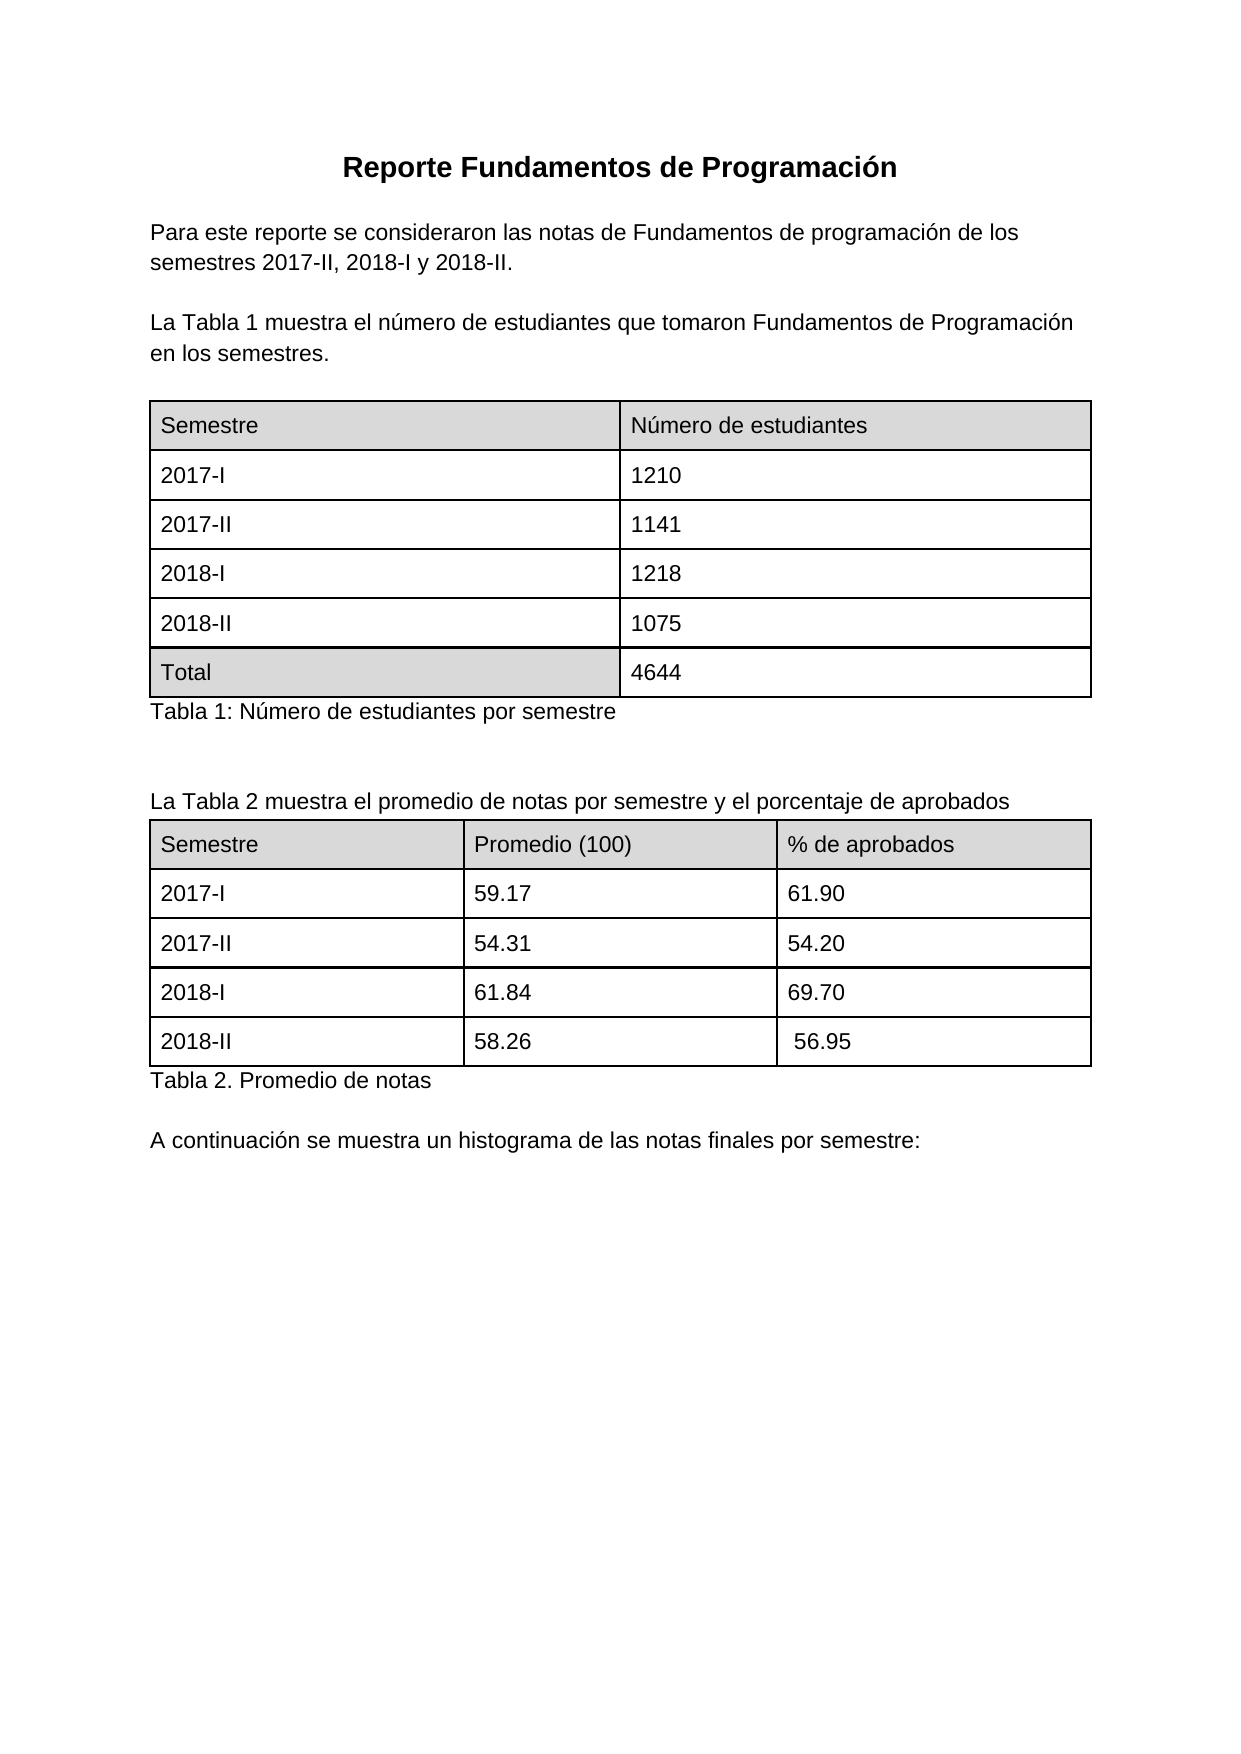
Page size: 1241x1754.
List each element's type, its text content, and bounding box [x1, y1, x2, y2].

text Reporte Fundamentos de Programación [150, 150, 1090, 183]
table_cell 58.26 [465, 1018, 776, 1065]
table_cell 1210 [621, 451, 1090, 498]
table_header Semestre [151, 821, 463, 868]
table_cell 4644 [621, 649, 1090, 696]
table_cell 2017-I [151, 870, 463, 917]
table_cell 2018-I [151, 969, 463, 1016]
table_cell 69.70 [778, 969, 1090, 1016]
table_header % de aprobados [778, 821, 1090, 868]
table_header Número de estudiantes [621, 402, 1090, 449]
text Tabla 1: Número de estudiantes por semestre [150, 698, 1090, 724]
table_cell 61.90 [778, 870, 1090, 917]
table_cell 2017-II [151, 919, 463, 966]
text Tabla 2. Promedio de notas [150, 1067, 1090, 1093]
table_cell 54.20 [778, 919, 1090, 966]
table_cell 61.84 [465, 969, 776, 1016]
table_cell Total [151, 649, 619, 696]
table_cell 2018-II [151, 599, 619, 646]
table_cell 1141 [621, 501, 1090, 548]
table_cell 2018-II [151, 1018, 463, 1065]
text A continuación se muestra un histograma de las notas finales por semestre: [150, 1127, 1090, 1154]
table_cell 2018-I [151, 550, 619, 597]
table_header Promedio (100) [465, 821, 776, 868]
table_cell 2017-I [151, 451, 619, 498]
table_cell 54.31 [465, 919, 776, 966]
text La Tabla 1 muestra el número de estudiantes que tomaron Fundamentos de Programación en los semestres. [150, 309, 1090, 366]
table_cell 1218 [621, 550, 1090, 597]
text La Tabla 2 muestra el promedio de notas por semestre y el porcentaje de aprobados [150, 788, 1090, 815]
table_header Semestre [151, 402, 619, 449]
table_cell 1075 [621, 599, 1090, 646]
table_cell 59.17 [465, 870, 776, 917]
table_cell 56.95 [778, 1018, 1090, 1065]
text Para este reporte se consideraron las notas de Fundamentos de programación de los semestres 2017-II, 2018-I y 2018-II. [150, 219, 1090, 275]
table_cell 2017-II [151, 501, 619, 548]
